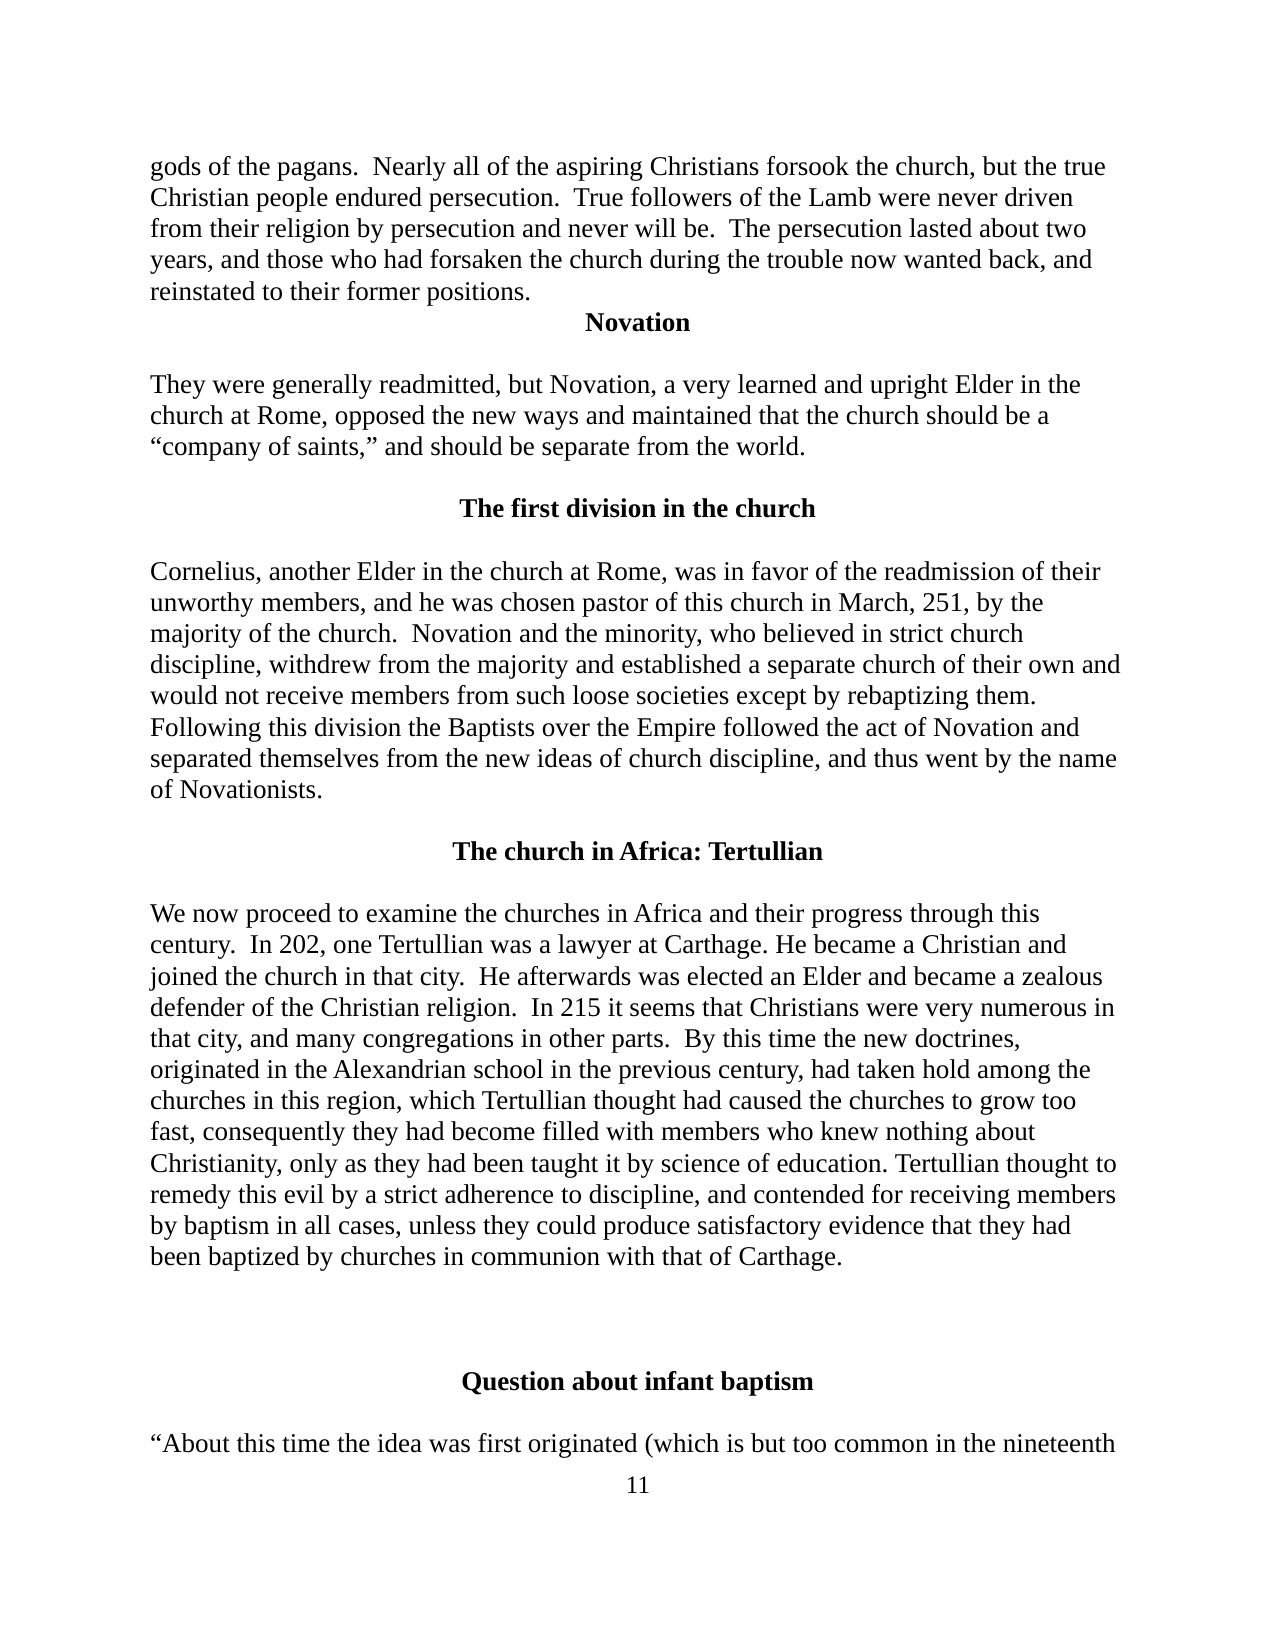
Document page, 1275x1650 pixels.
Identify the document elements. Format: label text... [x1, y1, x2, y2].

text “About this time the idea was first originated (which is but too common in the nineteenth [150, 1427, 1125, 1458]
text gods of the pagans. Nearly all of the aspiring Christians forsook the church, but the true Christian people endured persecution. True followers of the Lamb were never driven from their religion by persecution and never will be. The persecution lasted about two years, and those who had forsaken the church during the trouble now wanted back, and reinstated to their former positions. [150, 150, 1125, 306]
text The church in Africa: Tertullian [150, 835, 1125, 866]
text Novation [150, 306, 1125, 337]
text The first division in the church [150, 493, 1125, 524]
text We now proceed to examine the churches in Africa and their progress through this century. In 202, one Tertullian was a lawyer at Carthage. He became a Christian and joined the church in that city. He afterwards was elected an Elder and became a zealous defender of the Christian religion. In 215 it seems that Christians were very numerous in that city, and many congregations in other parts. By this time the new doctrines, originated in the Alexandrian school in the previous century, had taken hold among the churches in this region, which Tertullian thought had caused the churches to grow too fast, consequently they had become filled with members who knew nothing about Christianity, only as they had been taught it by science of education. Tertullian thought to remedy this evil by a strict adherence to discipline, and contended for receiving members by baptism in all cases, unless they could produce satisfactory evidence that they had been baptized by churches in communion with that of Carthage. [150, 897, 1125, 1271]
text Cornelius, another Elder in the church at Rome, was in favor of the readmission of their unworthy members, and he was chosen pastor of this church in March, 251, by the majority of the church. Novation and the minority, who believed in strict church discipline, withdrew from the majority and established a separate church of their own and would not receive members from such loose societies except by rebaptizing them. Following this division the Baptists over the Empire followed the act of Novation and separated themselves from the new ideas of church discipline, and thus went by the name of Novationists. [150, 555, 1125, 804]
text Question about infant baptism [150, 1365, 1125, 1396]
text They were generally readmitted, but Novation, a very learned and upright Elder in the church at Rome, opposed the new ways and maintained that the church should be a “company of saints,” and should be separate from the world. [150, 368, 1125, 461]
